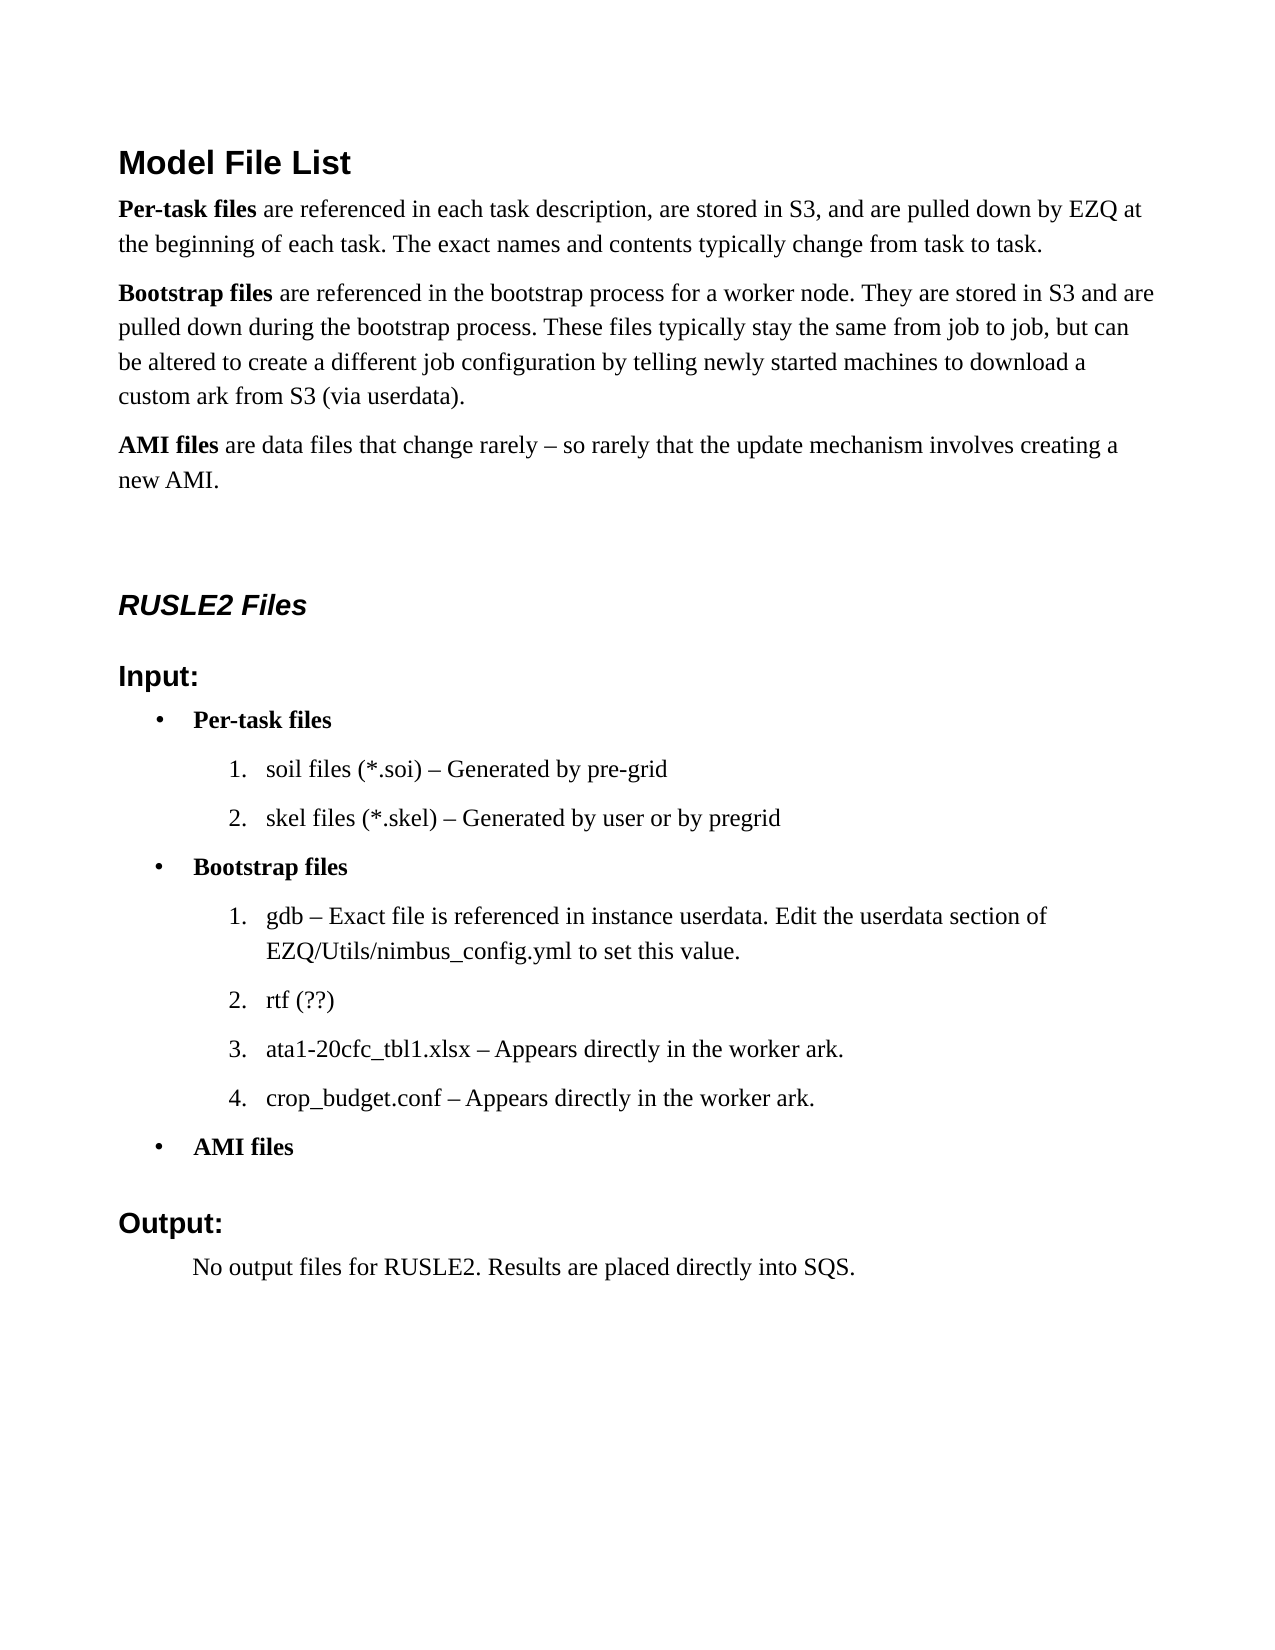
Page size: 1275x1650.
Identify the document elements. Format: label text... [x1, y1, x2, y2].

subtitle RUSLE2 Files [118, 588, 1157, 621]
list Per-task files [156, 705, 1157, 734]
text Per-task files are referenced in each task description, are stored in S3, and are pulled down by EZQ at the beginning of each task. The exact names and contents typically change from task to task. [118, 194, 1157, 257]
list crop_budget.conf – Appears directly in the worker ark. [228, 1083, 1157, 1112]
list AMI files [154, 1132, 1157, 1161]
text No output files for RUSLE2. Results are placed directly into SQS. [118, 1252, 1157, 1281]
list gdb – Exact file is referenced in instance userdata. Edit the userdata section of EZQ/Utils/nimbus_config.yml to set this value. [228, 901, 1157, 964]
subtitle Output: [118, 1206, 1157, 1239]
list Bootstrap files [154, 852, 1157, 881]
list skel files (*.skel) – Generated by user or by pregrid [228, 803, 1157, 832]
list ata1-20cfc_tbl1.xlsx – Appears directly in the worker ark. [228, 1034, 1157, 1063]
subtitle Input: [118, 659, 1157, 692]
subtitle Model File List [118, 143, 1157, 182]
text Bootstrap files are referenced in the bootstrap process for a worker node. They are stored in S3 and are pulled down during the bootstrap process. These files typically stay the same from job to job, but can be altered to create a different job configuration by telling newly started machines to download a custom ark from S3 (via userdata). [118, 278, 1157, 410]
text AMI files are data files that change rarely – so rarely that the update mechanism involves creating a new AMI. [118, 430, 1157, 493]
list rtf (??) [228, 985, 1157, 1013]
list soil files (*.soi) – Generated by pre-grid [228, 754, 1157, 783]
